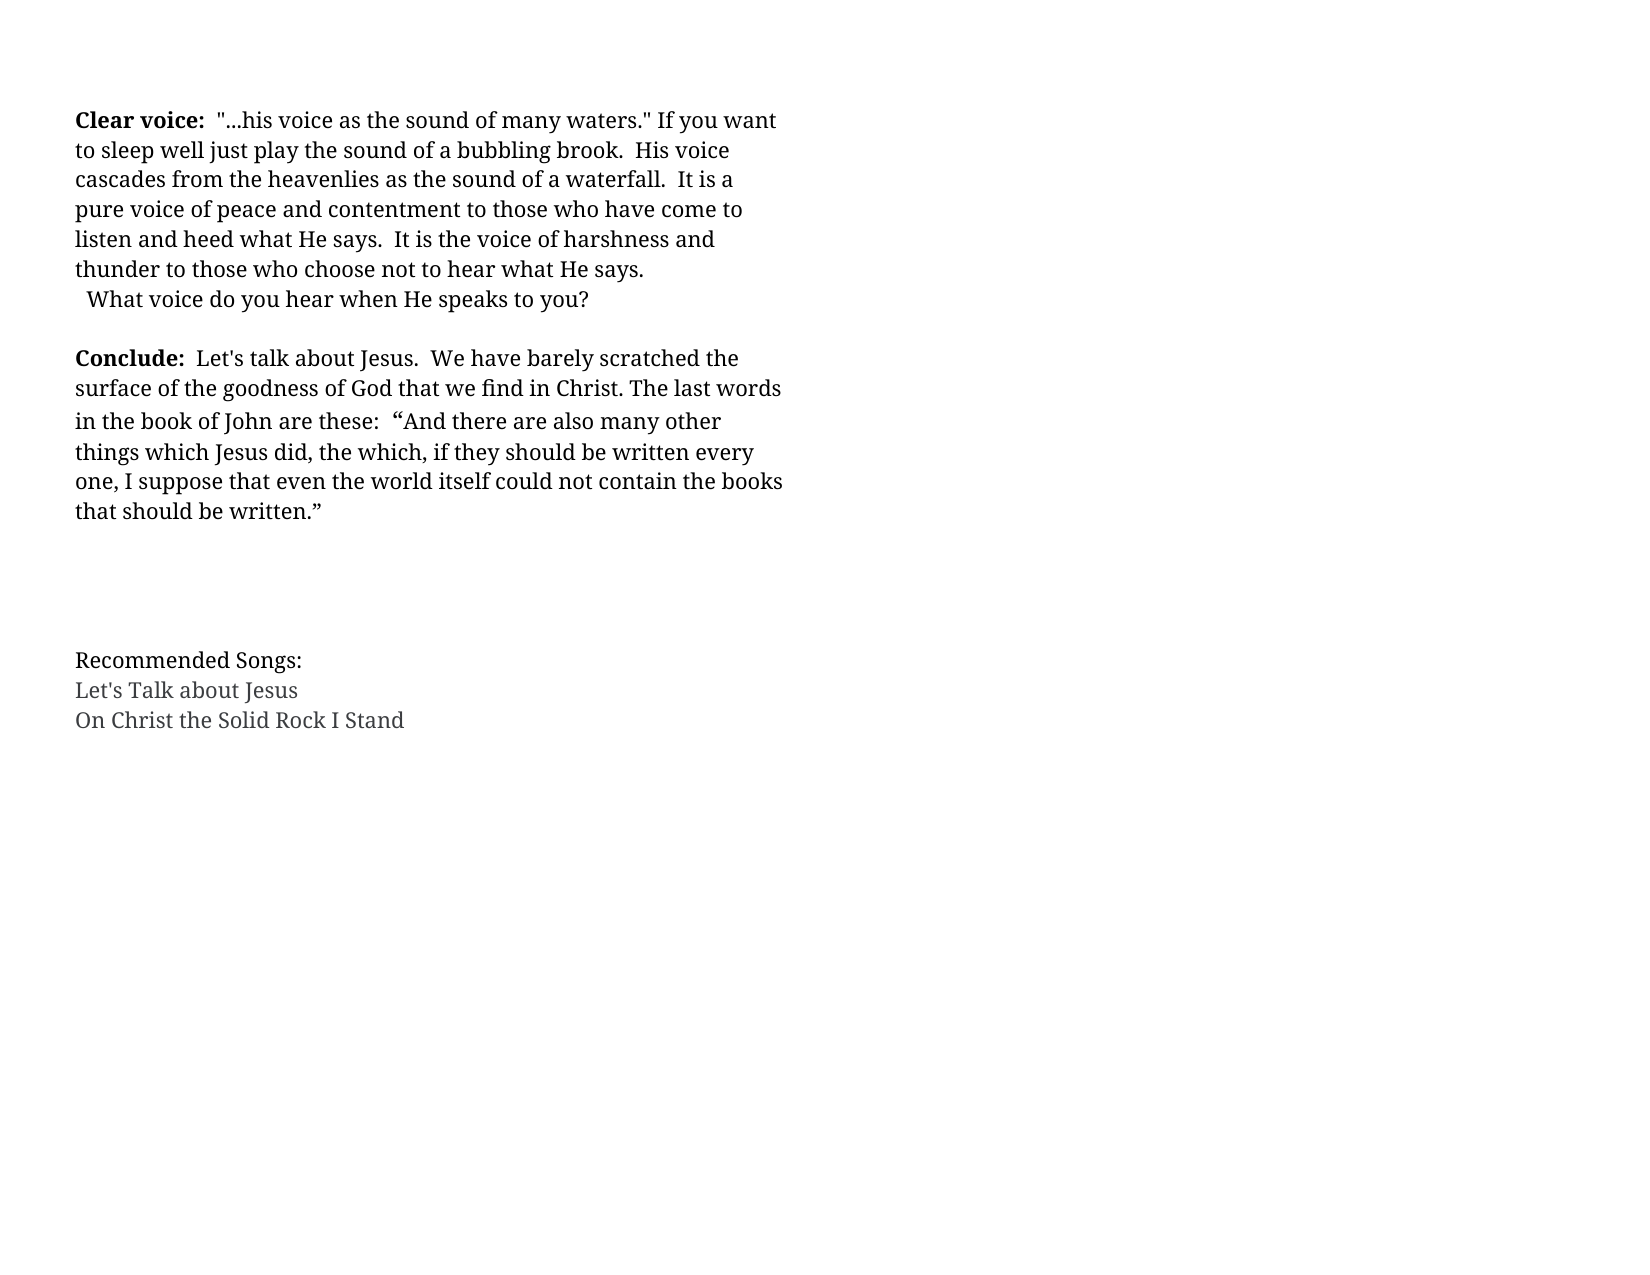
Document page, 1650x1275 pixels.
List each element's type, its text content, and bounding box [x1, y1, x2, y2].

text On Christ the Solid Rock I Stand [75, 705, 787, 735]
text Recommended Songs: [75, 645, 787, 675]
text What voice do you hear when He speaks to you? [75, 283, 787, 313]
text Clear voice: "...his voice as the sound of many waters." If you want to sleep well just play the sound of a bubbling brook. His voice cascades from the heavenlies as the sound of a waterfall. It is a pure voice of peace and contentment to those who have come to listen and heed what He says. It is the voice of harshness and thunder to those who choose not to hear what He says. [75, 105, 787, 283]
text Conclude: Let's talk about Jesus. We have barely scratched the surface of the goodness of God that we find in Christ. The last words in the book of John are these: “And there are also many other things which Jesus did, the which, if they should be written every one, I suppose that even the world itself could not contain the books that should be written.” [75, 343, 787, 526]
text Let's Talk about Jesus [75, 675, 787, 705]
